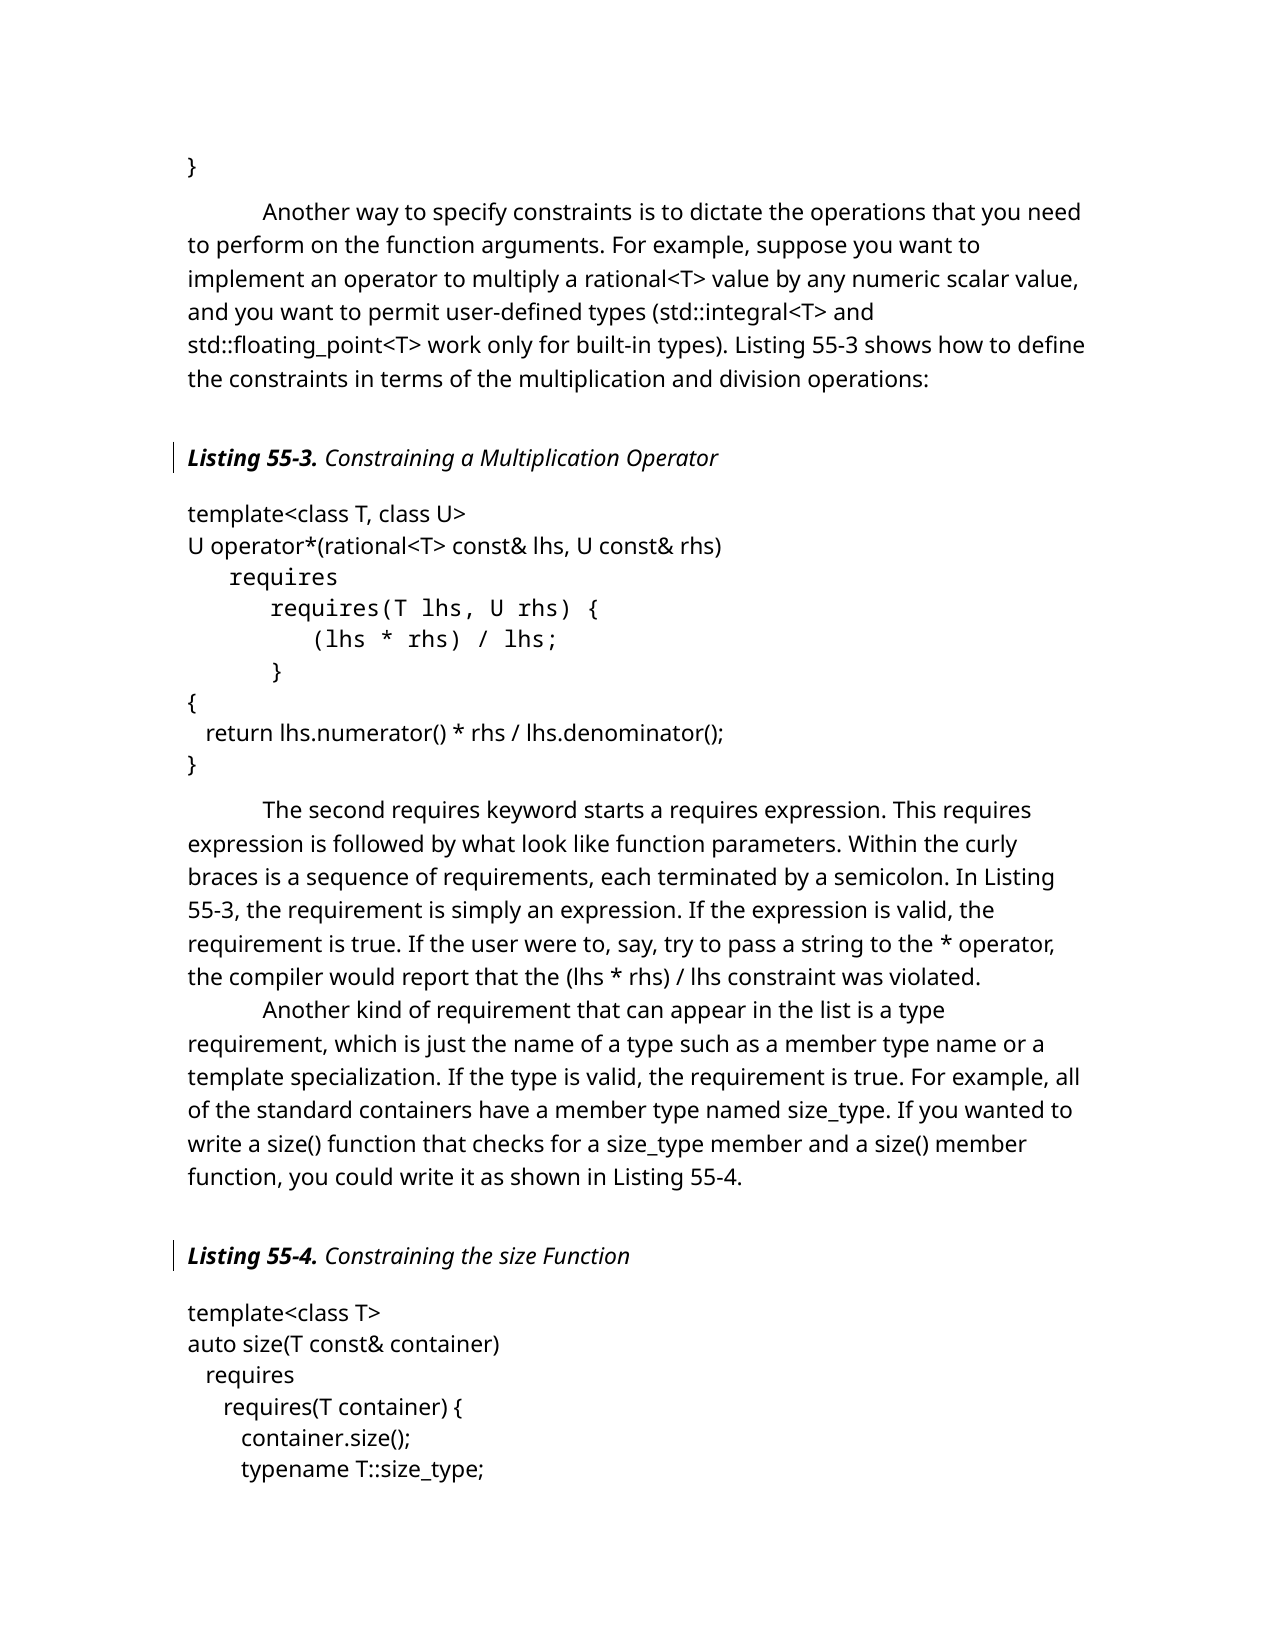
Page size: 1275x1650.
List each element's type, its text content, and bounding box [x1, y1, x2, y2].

text auto size(T const& container) [187, 1328, 1087, 1359]
text requires [187, 1359, 1087, 1391]
text } [187, 748, 1087, 780]
text The second requires keyword starts a requires expression. This requires expression is followed by what look like function parameters. Within the curly braces is a sequence of requirements, each terminated by a semicolon. In Listing 55-3, the requirement is simply an expression. If the expression is valid, the requirement is true. If the user were to, say, try to pass a string to the * operator, the compiler would report that the (lhs * rhs) / lhs constraint was violated. [187, 792, 1087, 992]
text U operator*(rational<T> const& lhs, U const& rhs) [187, 530, 1087, 561]
text template<class T> [187, 1297, 1087, 1328]
text return lhs.numerator() * rhs / lhs.denominator(); [187, 717, 1087, 748]
text Another way to specify constraints is to dictate the operations that you need to perform on the function arguments. For example, suppose you want to implement an operator to multiply a rational<T> value by any numeric scalar value, and you want to permit user-defined types (std::integral<T> and std::floating_point<T> work only for built-in types). Listing 55-3 shows how to define the constraints in terms of the multiplication and division operations: [187, 194, 1087, 394]
text requires(T container) { [187, 1391, 1087, 1422]
text requires [187, 561, 1087, 592]
text requires(T lhs, U rhs) { [187, 592, 1087, 623]
text { [187, 686, 1087, 717]
text Listing 55-3. Constraining a Multiplication Operator [187, 442, 1087, 473]
text } [187, 150, 1087, 181]
text (lhs * rhs) / lhs; [187, 623, 1087, 655]
text Another kind of requirement that can appear in the list is a type requirement, which is just the name of a type such as a member type name or a template specialization. If the type is valid, the requirement is true. For example, all of the standard containers have a member type named size_type. If you wanted to write a size() function that checks for a size_type member and a size() member function, you could write it as shown in Listing 55-4. [187, 992, 1087, 1192]
text container.size(); [187, 1422, 1087, 1453]
text typename T::size_type; [187, 1453, 1087, 1484]
text template<class T, class U> [187, 498, 1087, 530]
text } [187, 655, 1087, 686]
text Listing 55-4. Constraining the size Function [187, 1240, 1087, 1271]
